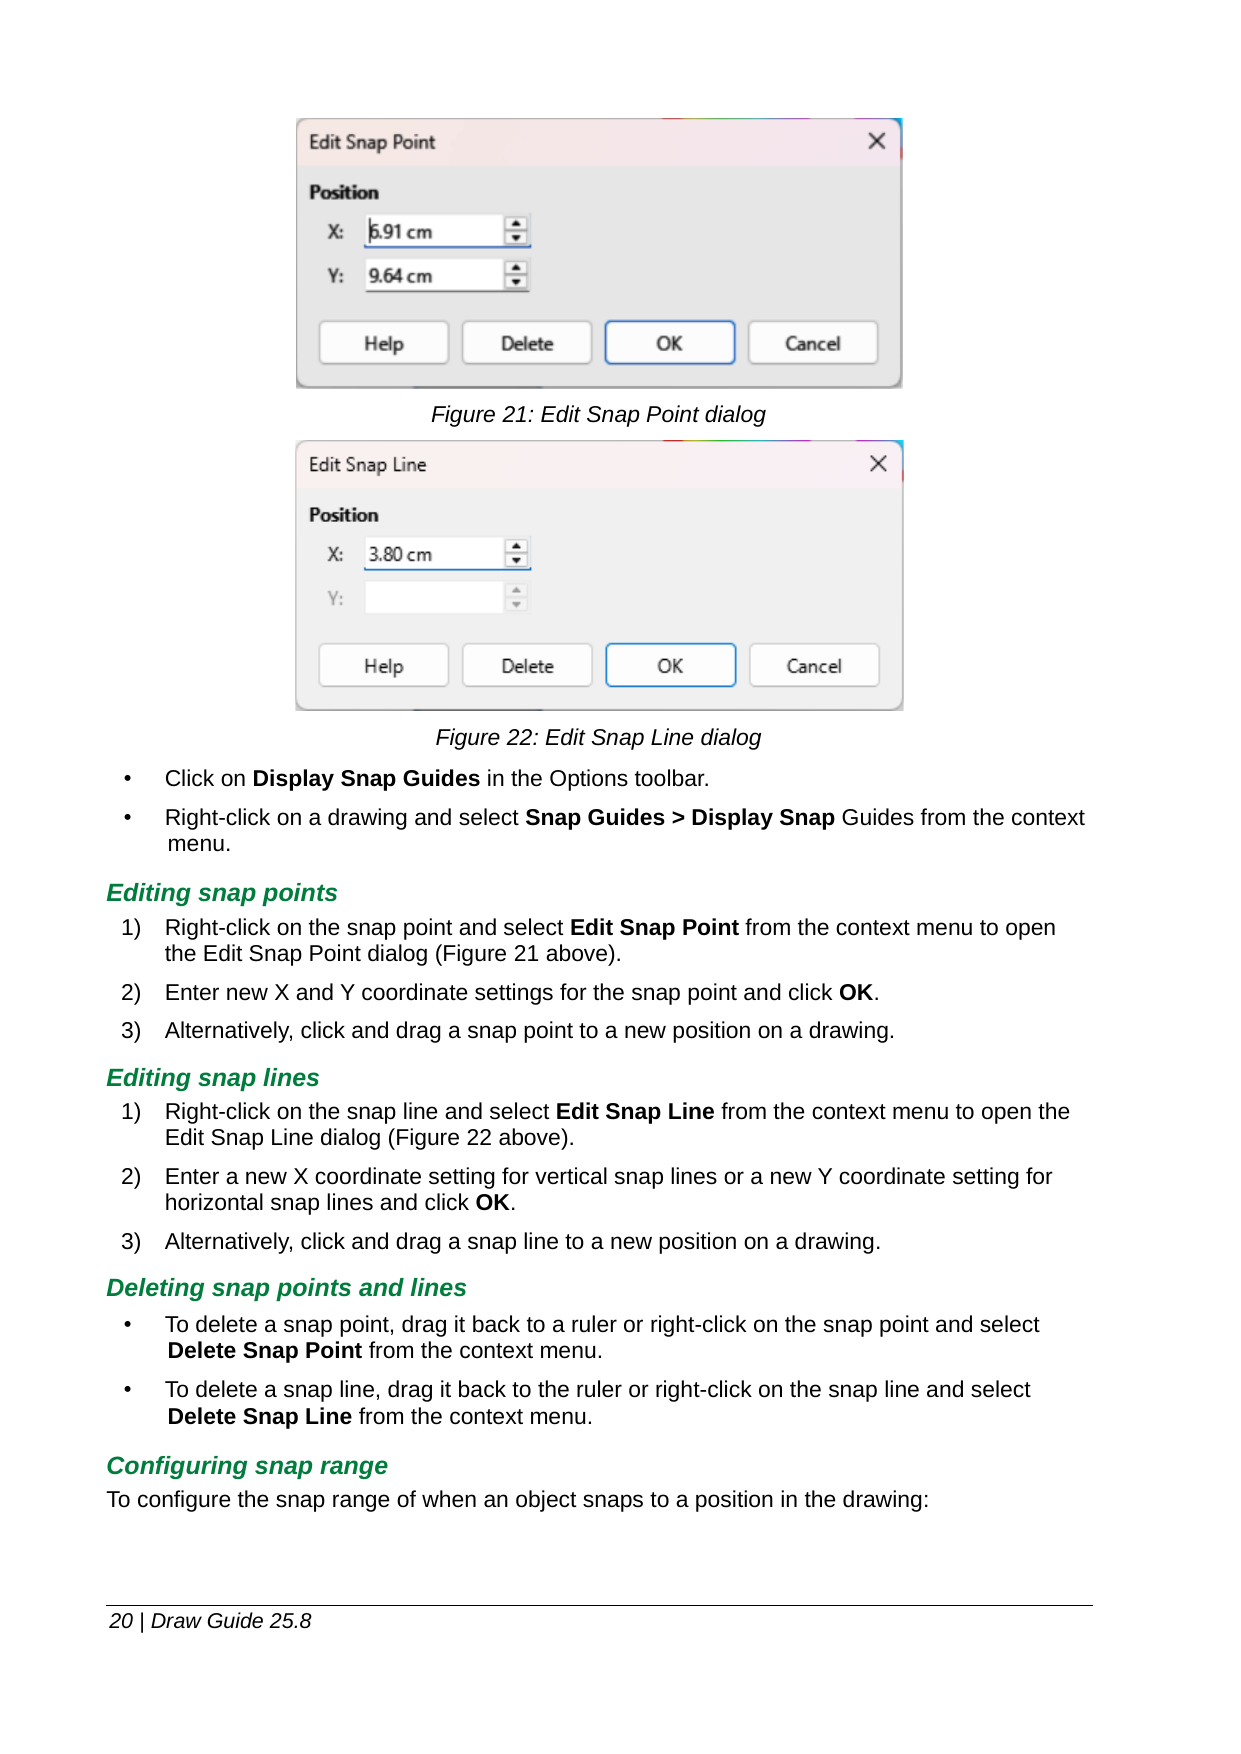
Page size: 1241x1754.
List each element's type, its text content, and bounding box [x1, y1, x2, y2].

list Enter new X and Y coordinate settings for the snap point and click OK. [121, 979, 1093, 1005]
list Right-click on the snap point and select Edit Snap Point from the context menu to open the Edit Snap Point dialog (Figure 21 above). [121, 913, 1093, 966]
subtitle Editing snap lines [106, 1063, 1093, 1091]
list Right-click on a drawing and select Snap Guides > Display Snap Guides from the context menu. [121, 801, 1093, 860]
picture [295, 440, 904, 711]
list To delete a snap line, drag it back to the ruler or right-click on the snap line and select Delete Snap Line from the context menu. [121, 1373, 1093, 1432]
list Alternatively, click and drag a snap point to a new position on a drawing. [121, 1017, 1093, 1044]
list Enter a new X coordinate setting for vertical snap lines or a new Y coordinate setting for horizontal snap lines and click OK. [121, 1163, 1093, 1216]
list Alternatively, click and drag a snap line to a new position on a drawing. [121, 1228, 1093, 1254]
list To delete a snap point, drag it back to a ruler or right-click on the snap point and select Delete Snap Point from the context menu. [121, 1308, 1093, 1364]
text To configure the snap range of when an object snaps to a position in the drawing: [106, 1486, 1093, 1512]
picture [296, 118, 903, 389]
subtitle Deleting snap points and lines [106, 1273, 1093, 1302]
subtitle Editing snap points [106, 878, 1093, 907]
subtitle Configuring snap range [106, 1451, 1093, 1479]
list Right-click on the snap line and select Edit Snap Line from the context menu to open the Edit Snap Line dialog (Figure 22 above). [121, 1098, 1093, 1150]
text Figure 22: Edit Snap Line dialog [295, 723, 903, 750]
list Click on Display Snap Guides in the Options toolbar. [121, 762, 1093, 792]
text Figure 21: Edit Snap Point dialog [296, 401, 903, 428]
